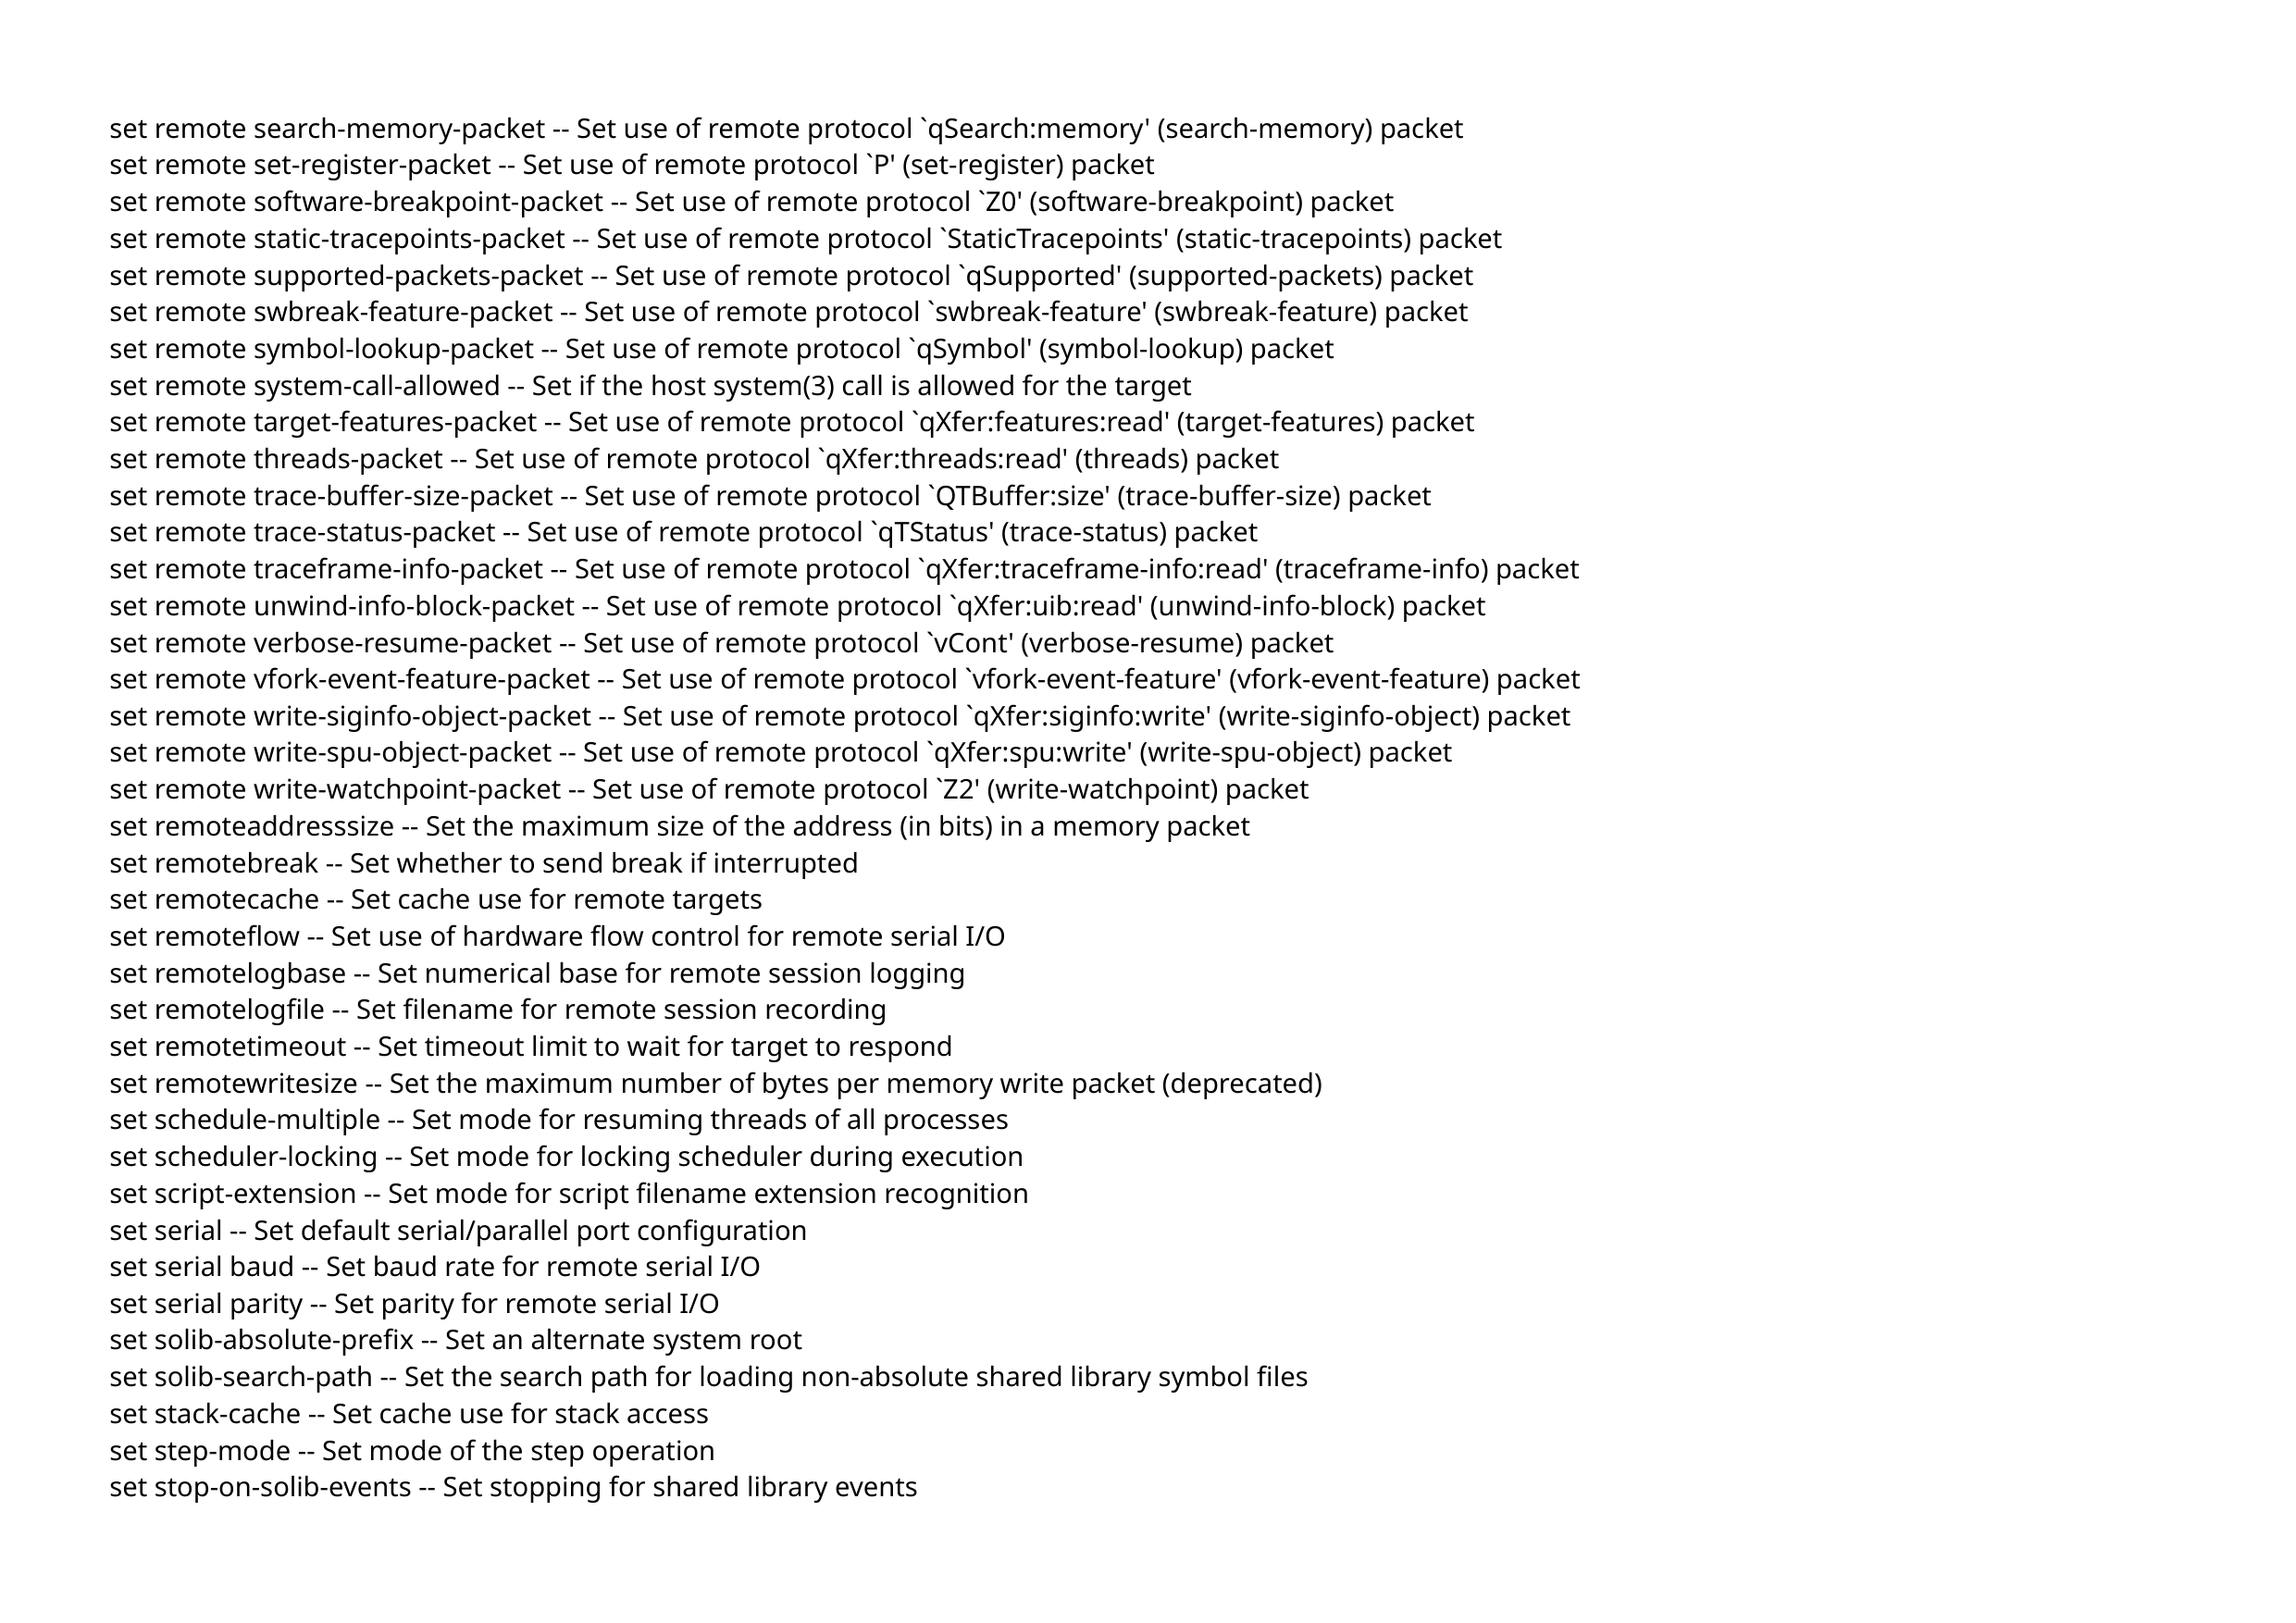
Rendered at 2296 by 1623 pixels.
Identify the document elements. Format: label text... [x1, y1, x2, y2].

text set remote search-memory-packet -- Set use of remote protocol `qSearch:memory' (search-memory) packet set remote set-register-packet -- Set use of remote protocol `P' (set-register) packet set remote software-breakpoint-packet -- Set use of remote protocol `Z0' (software-breakpoint) packet set remote static-tracepoints-packet -- Set use of remote protocol `StaticTracepoints' (static-tracepoints) packet set remote supported-packets-packet -- Set use of remote protocol `qSupported' (supported-packets) packet set remote swbreak-feature-packet -- Set use of remote protocol `swbreak-feature' (swbreak-feature) packet set remote symbol-lookup-packet -- Set use of remote protocol `qSymbol' (symbol-lookup) packet set remote system-call-allowed -- Set if the host system(3) call is allowed for the target set remote target-features-packet -- Set use of remote protocol `qXfer:features:read' (target-features) packet set remote threads-packet -- Set use of remote protocol `qXfer:threads:read' (threads) packet set remote trace-buffer-size-packet -- Set use of remote protocol `QTBuffer:size' (trace-buffer-size) packet set remote trace-status-packet -- Set use of remote protocol `qTStatus' (trace-status) packet set remote traceframe-info-packet -- Set use of remote protocol `qXfer:traceframe-info:read' (traceframe-info) packet set remote unwind-info-block-packet -- Set use of remote protocol `qXfer:uib:read' (unwind-info-block) packet set remote verbose-resume-packet -- Set use of remote protocol `vCont' (verbose-resume) packet set remote vfork-event-feature-packet -- Set use of remote protocol `vfork-event-feature' (vfork-event-feature) packet set remote write-siginfo-object-packet -- Set use of remote protocol `qXfer:siginfo:write' (write-siginfo-object) packet set remote write-spu-object-packet -- Set use of remote protocol `qXfer:spu:write' (write-spu-object) packet set remote write-watchpoint-packet -- Set use of remote protocol `Z2' (write-watchpoint) packet set remoteaddresssize -- Set the maximum size of the address (in bits) in a memory packet set remotebreak -- Set whether to send break if interrupted set remotecache -- Set cache use for remote targets set remoteflow -- Set use of hardware flow control for remote serial I/O set remotelogbase -- Set numerical base for remote session logging set remotelogfile -- Set filename for remote session recording set remotetimeout -- Set timeout limit to wait for target to respond set remotewritesize -- Set the maximum number of bytes per memory write packet (deprecated) set schedule-multiple -- Set mode for resuming threads of all processes set scheduler-locking -- Set mode for locking scheduler during execution set script-extension -- Set mode for script filename extension recognition set serial -- Set default serial/parallel port configuration set serial baud -- Set baud rate for remote serial I/O set serial parity -- Set parity for remote serial I/O set solib-absolute-prefix -- Set an alternate system root set solib-search-path -- Set the search path for loading non-absolute shared library symbol files set stack-cache -- Set cache use for stack access set step-mode -- Set mode of the step operation set stop-on-solib-events -- Set stopping for shared library events [109, 109, 2278, 1505]
